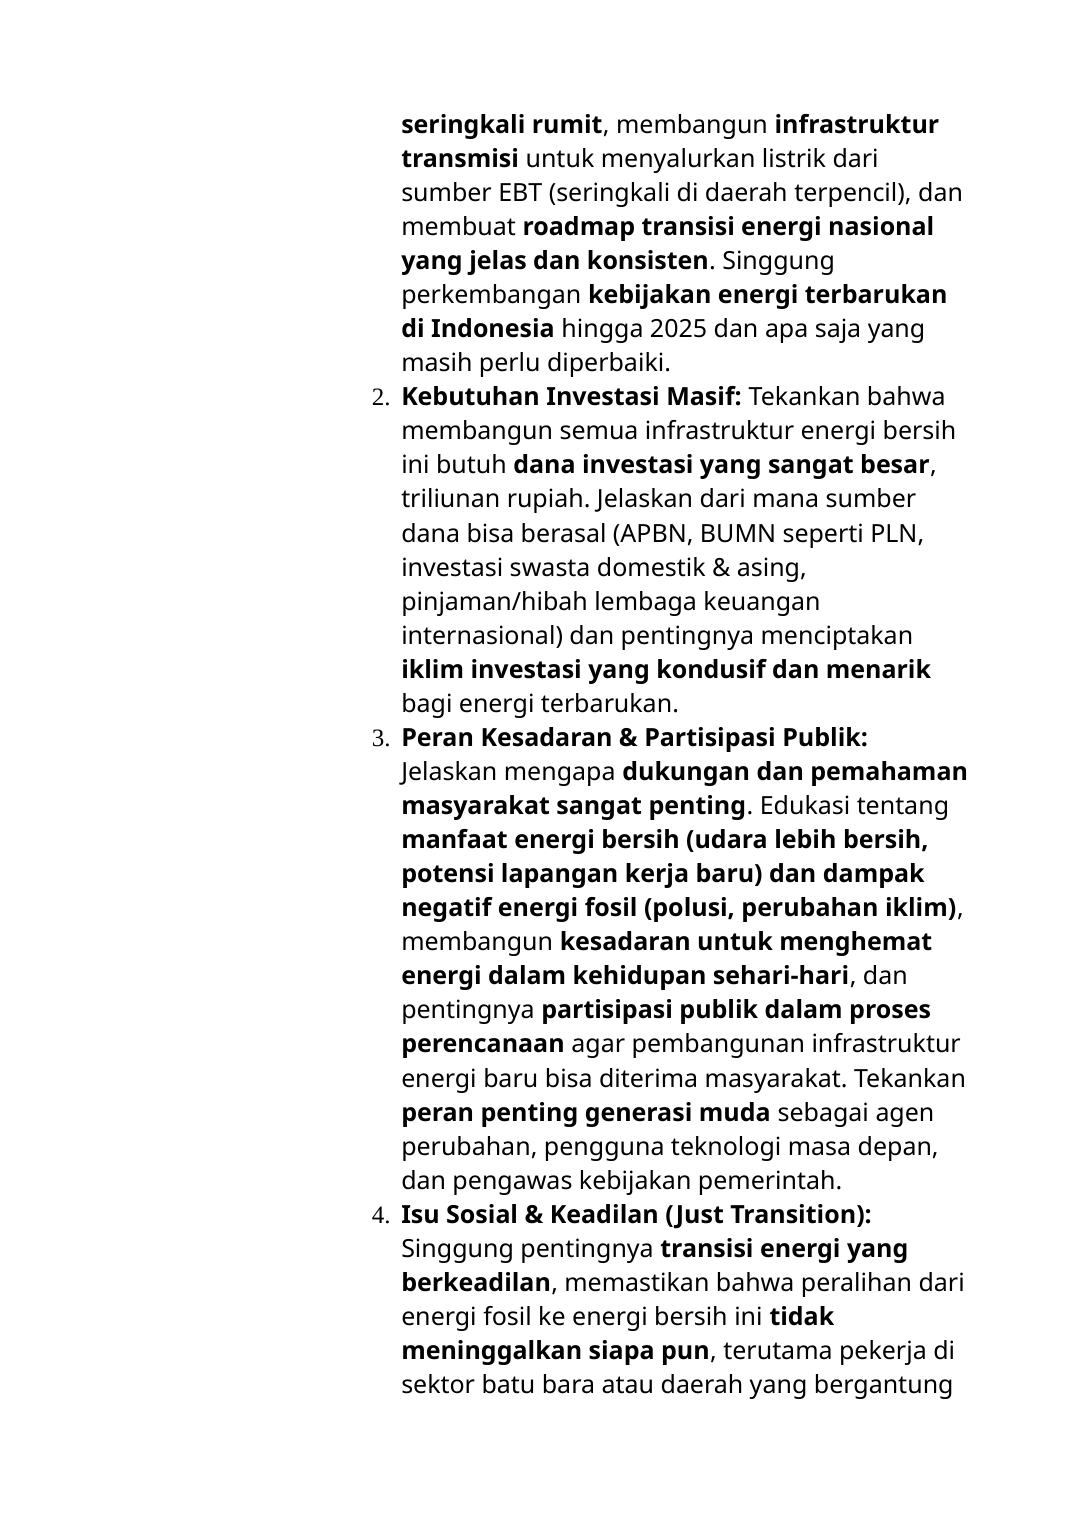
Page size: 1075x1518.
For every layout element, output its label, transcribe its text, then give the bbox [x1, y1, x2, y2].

list seringkali rumit, membangun infrastruktur transmisi untuk menyalurkan listrik dari sumber EBT (seringkali di daerah terpencil), dan membuat roadmap transisi energi nasional yang jelas dan konsisten. Singgung perkembangan kebijakan energi terbarukan di Indonesia hingga 2025 dan apa saja yang masih perlu diperbaiki. [372, 106, 968, 379]
list Peran Kesadaran & Partisipasi Publik: Jelaskan mengapa dukungan dan pemahaman masyarakat sangat penting. Edukasi tentang manfaat energi bersih (udara lebih bersih, potensi lapangan kerja baru) dan dampak negatif energi fosil (polusi, perubahan iklim), membangun kesadaran untuk menghemat energi dalam kehidupan sehari-hari, dan pentingnya partisipasi publik dalam proses perencanaan agar pembangunan infrastruktur energi baru bisa diterima masyarakat. Tekankan peran penting generasi muda sebagai agen perubahan, pengguna teknologi masa depan, dan pengawas kebijakan pemerintah. [372, 719, 968, 1196]
list Kebutuhan Investasi Masif: Tekankan bahwa membangun semua infrastruktur energi bersih ini butuh dana investasi yang sangat besar, triliunan rupiah. Jelaskan dari mana sumber dana bisa berasal (APBN, BUMN seperti PLN, investasi swasta domestik & asing, pinjaman/hibah lembaga keuangan internasional) dan pentingnya menciptakan iklim investasi yang kondusif dan menarik bagi energi terbarukan. [372, 379, 968, 719]
list Isu Sosial & Keadilan (Just Transition): Singgung pentingnya transisi energi yang berkeadilan, memastikan bahwa peralihan dari energi fosil ke energi bersih ini tidak meninggalkan siapa pun, terutama pekerja di sektor batu bara atau daerah yang bergantung [372, 1196, 968, 1401]
